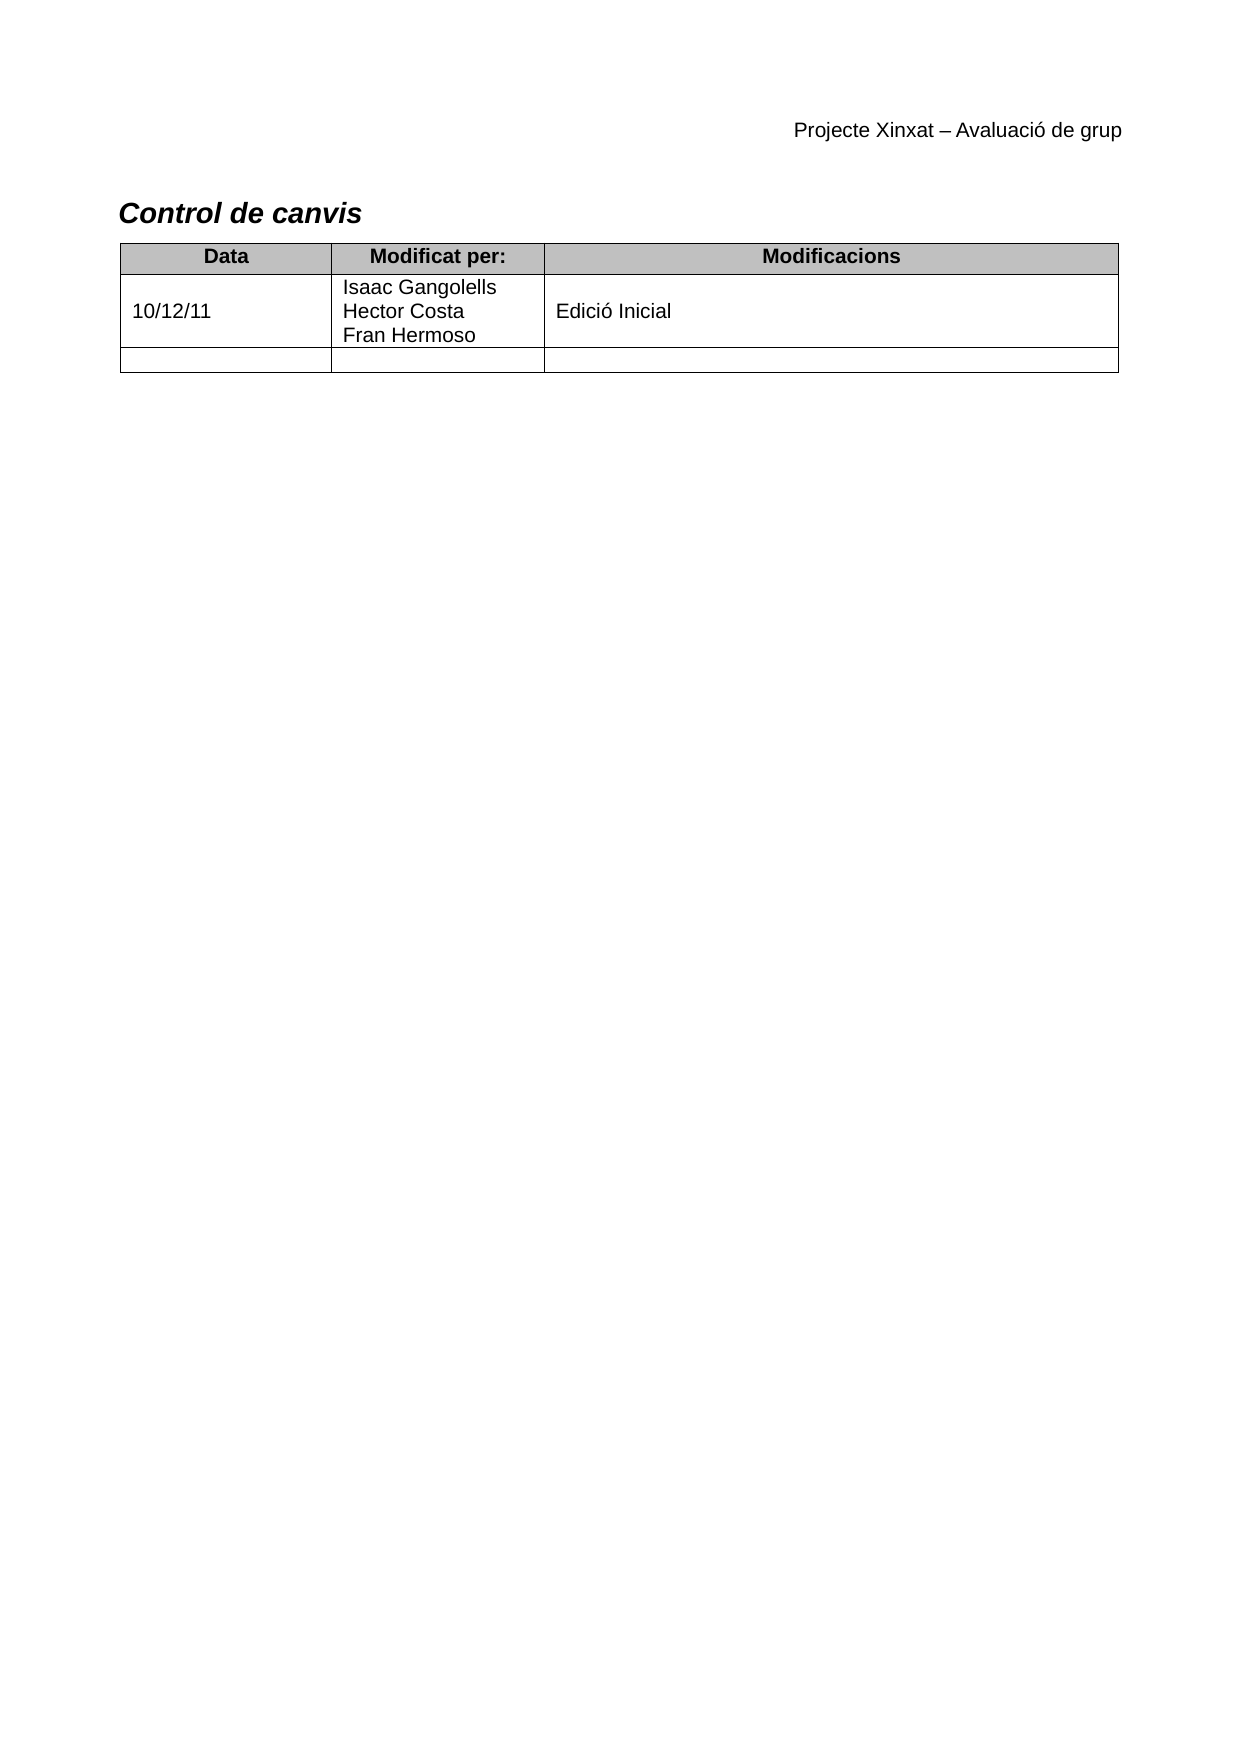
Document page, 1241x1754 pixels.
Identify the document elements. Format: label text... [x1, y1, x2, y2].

table_cell 12/10/11 [121, 275, 331, 347]
table_cell [332, 348, 544, 372]
table_cell Edició Inicial [545, 275, 1118, 347]
table_header Modificat per: [332, 244, 544, 274]
table_header Modificacions [545, 244, 1118, 274]
table_cell [545, 348, 1118, 372]
subtitle Control de canvis [118, 197, 1122, 230]
table_header Data [121, 244, 331, 274]
table_cell Isaac Gangolells Hector Costa Fran Hermoso [332, 275, 544, 347]
table_cell [121, 348, 331, 372]
